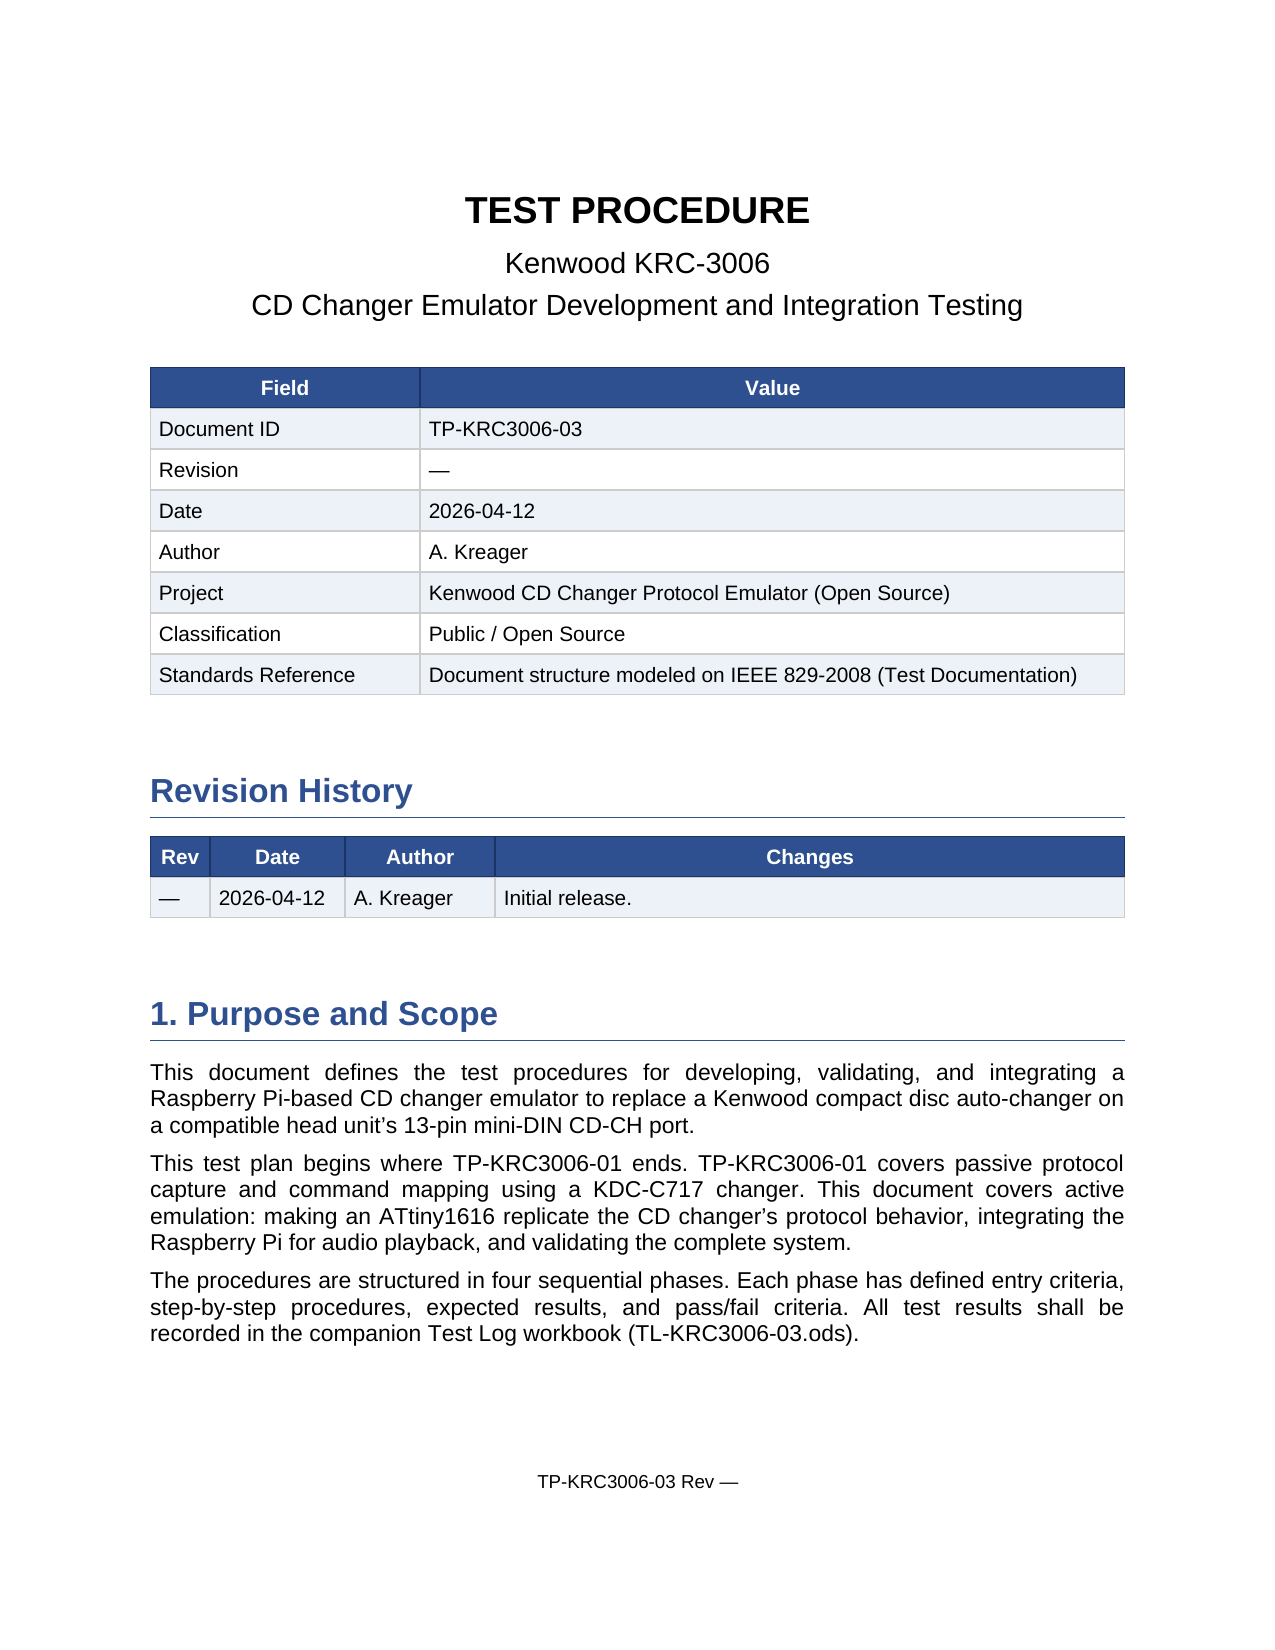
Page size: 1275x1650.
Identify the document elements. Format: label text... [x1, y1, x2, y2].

table_header Field [151, 368, 419, 407]
table_cell — [421, 450, 1124, 489]
subtitle Kenwood KRC-3006 [150, 246, 1125, 280]
table_cell Date [151, 491, 419, 530]
table_cell A. Kreager [421, 532, 1124, 571]
text This test plan begins where TP-KRC3006-01 ends. TP-KRC3006-01 covers passive protocol capture and command mapping using a KDC-C717 changer. This document covers active emulation: making an ATtiny1616 replicate the CD changer’s protocol behavior, integrating the Raspberry Pi for audio playback, and validating the complete system. [150, 1150, 1125, 1255]
text This document defines the test procedures for developing, validating, and integrating a Raspberry Pi-based CD changer emulator to replace a Kenwood compact disc auto-changer on a compatible head unit’s 13-pin mini-DIN CD-CH port. [150, 1059, 1125, 1138]
table_header Author [346, 837, 494, 876]
table_cell 2026-04-12 [211, 878, 344, 917]
table_cell Document structure modeled on IEEE 829-2008 (Test Documentation) [421, 655, 1124, 694]
table_cell TP-KRC3006-03 [421, 409, 1124, 448]
table_cell — [151, 878, 209, 917]
table_cell Standards Reference [151, 655, 419, 694]
table_cell Classification [151, 614, 419, 653]
table_cell Project [151, 573, 419, 612]
table_cell Initial release. [496, 878, 1124, 917]
subtitle CD Changer Emulator Development and Integration Testing [150, 287, 1125, 321]
subtitle Revision History [150, 771, 1125, 817]
table_header Date [211, 837, 344, 876]
table_cell 2026-04-12 [421, 491, 1124, 530]
table_cell Revision [151, 450, 419, 489]
text The procedures are structured in four sequential phases. Each phase has defined entry criteria, step-by-step procedures, expected results, and pass/fail criteria. All test results shall be recorded in the companion Test Log workbook (TL-KRC3006-03.ods). [150, 1267, 1125, 1346]
table_header Rev [151, 837, 209, 876]
table_header Changes [496, 837, 1124, 876]
table_header Value [421, 368, 1124, 407]
subtitle 1. Purpose and Scope [150, 994, 1125, 1040]
table_cell Author [151, 532, 419, 571]
title TEST PROCEDURE [150, 188, 1125, 231]
table_cell Kenwood CD Changer Protocol Emulator (Open Source) [421, 573, 1124, 612]
table_cell A. Kreager [346, 878, 494, 917]
table_cell Document ID [151, 409, 419, 448]
table_cell Public / Open Source [421, 614, 1124, 653]
